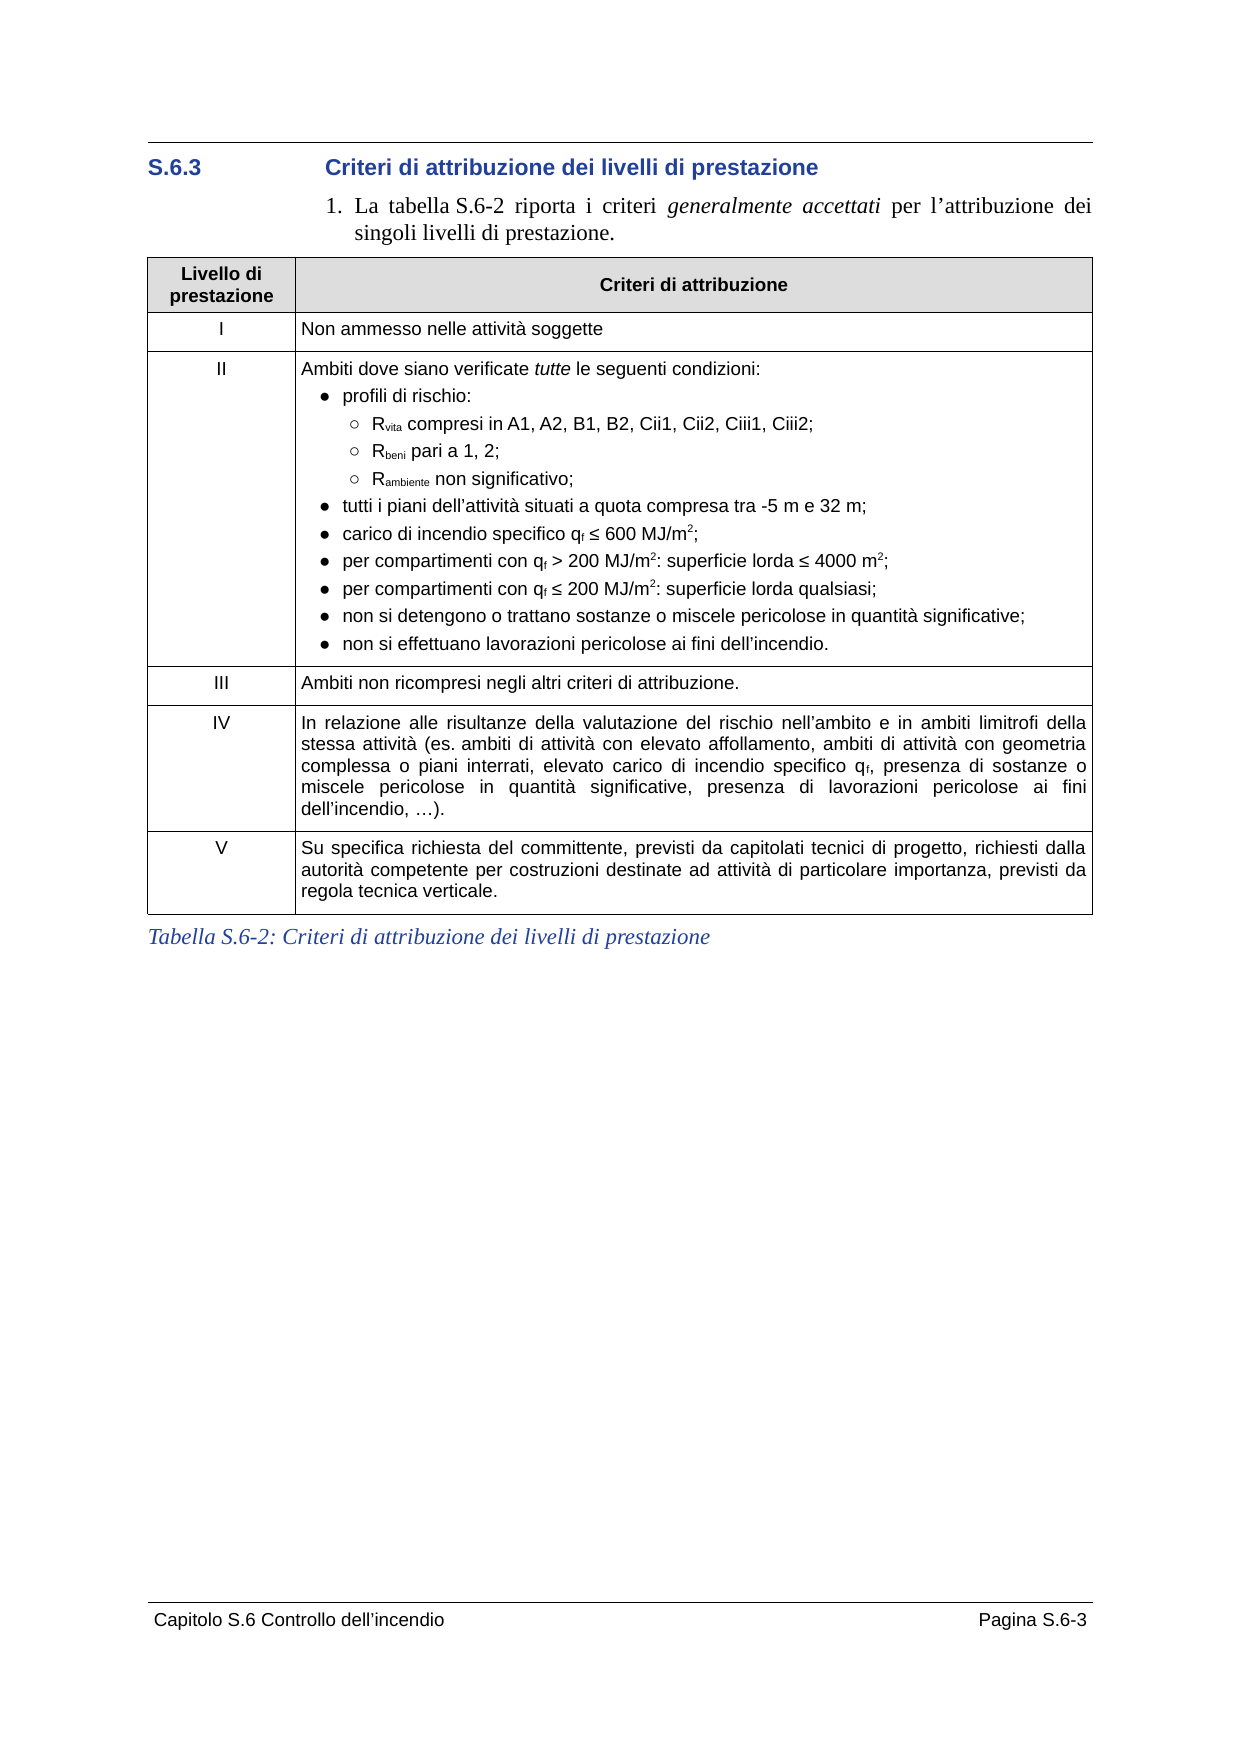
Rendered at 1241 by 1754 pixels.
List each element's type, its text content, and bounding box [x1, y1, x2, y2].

table_cell I [148, 313, 295, 351]
table_header Criteri di attribuzione [296, 258, 1092, 312]
table_cell Ambiti dove siano verificate tutte le seguenti condizioni: profili di rischio: Rvita compresi in A1, A2, B1, B2, Cii1, Cii2, Ciii1, Ciii2; Rbeni pari a 1, 2; Rambiente non significativo; tutti i piani dell’attività situati a quota compresa tra -5 m e 32 m; carico di incendio specifico qf ≤ 600 MJ/m2; per compartimenti con qf > 200 MJ/m2: superficie lorda ≤ 4000 m2; per compartimenti con qf ≤ 200 MJ/m2: superficie lorda qualsiasi; non si detengono o trattano sostanze o miscele pericolose in quantità significative; non si effettuano lavorazioni pericolose ai fini dell’incendio. [296, 352, 1092, 666]
table_cell IV [148, 706, 295, 831]
table_cell Ambiti non ricompresi negli altri criteri di attribuzione. [296, 667, 1092, 705]
table_cell In relazione alle risultanze della valutazione del rischio nell’ambito e in ambiti limitrofi della stessa attività (es. ambiti di attività con elevato affollamento, ambiti di attività con geometria complessa o piani interrati, elevato carico di incendio specifico qf, presenza di sostanze o miscele pericolose in quantità significative, presenza di lavorazioni pericolose ai fini dell’incendio, …). [296, 706, 1092, 831]
text Tabella S.6-2: Criteri di attribuzione dei livelli di prestazione [148, 923, 1093, 949]
list La tabella S.6-2 riporta i criteri generalmente accettati per l’attribuzione dei singoli livelli di prestazione. [342, 192, 1093, 245]
table_cell Non ammesso nelle attività soggette [296, 313, 1092, 351]
table_header Livello di prestazione [148, 258, 295, 312]
table_cell V [148, 832, 295, 913]
table_cell II [148, 352, 295, 666]
subtitle Criteri di attribuzione dei livelli di prestazione [148, 143, 1093, 180]
table_cell Su specifica richiesta del committente, previsti da capitolati tecnici di progetto, richiesti dalla autorità competente per costruzioni destinate ad attività di particolare importanza, previsti da regola tecnica verticale. [296, 832, 1092, 913]
table_cell III [148, 667, 295, 705]
